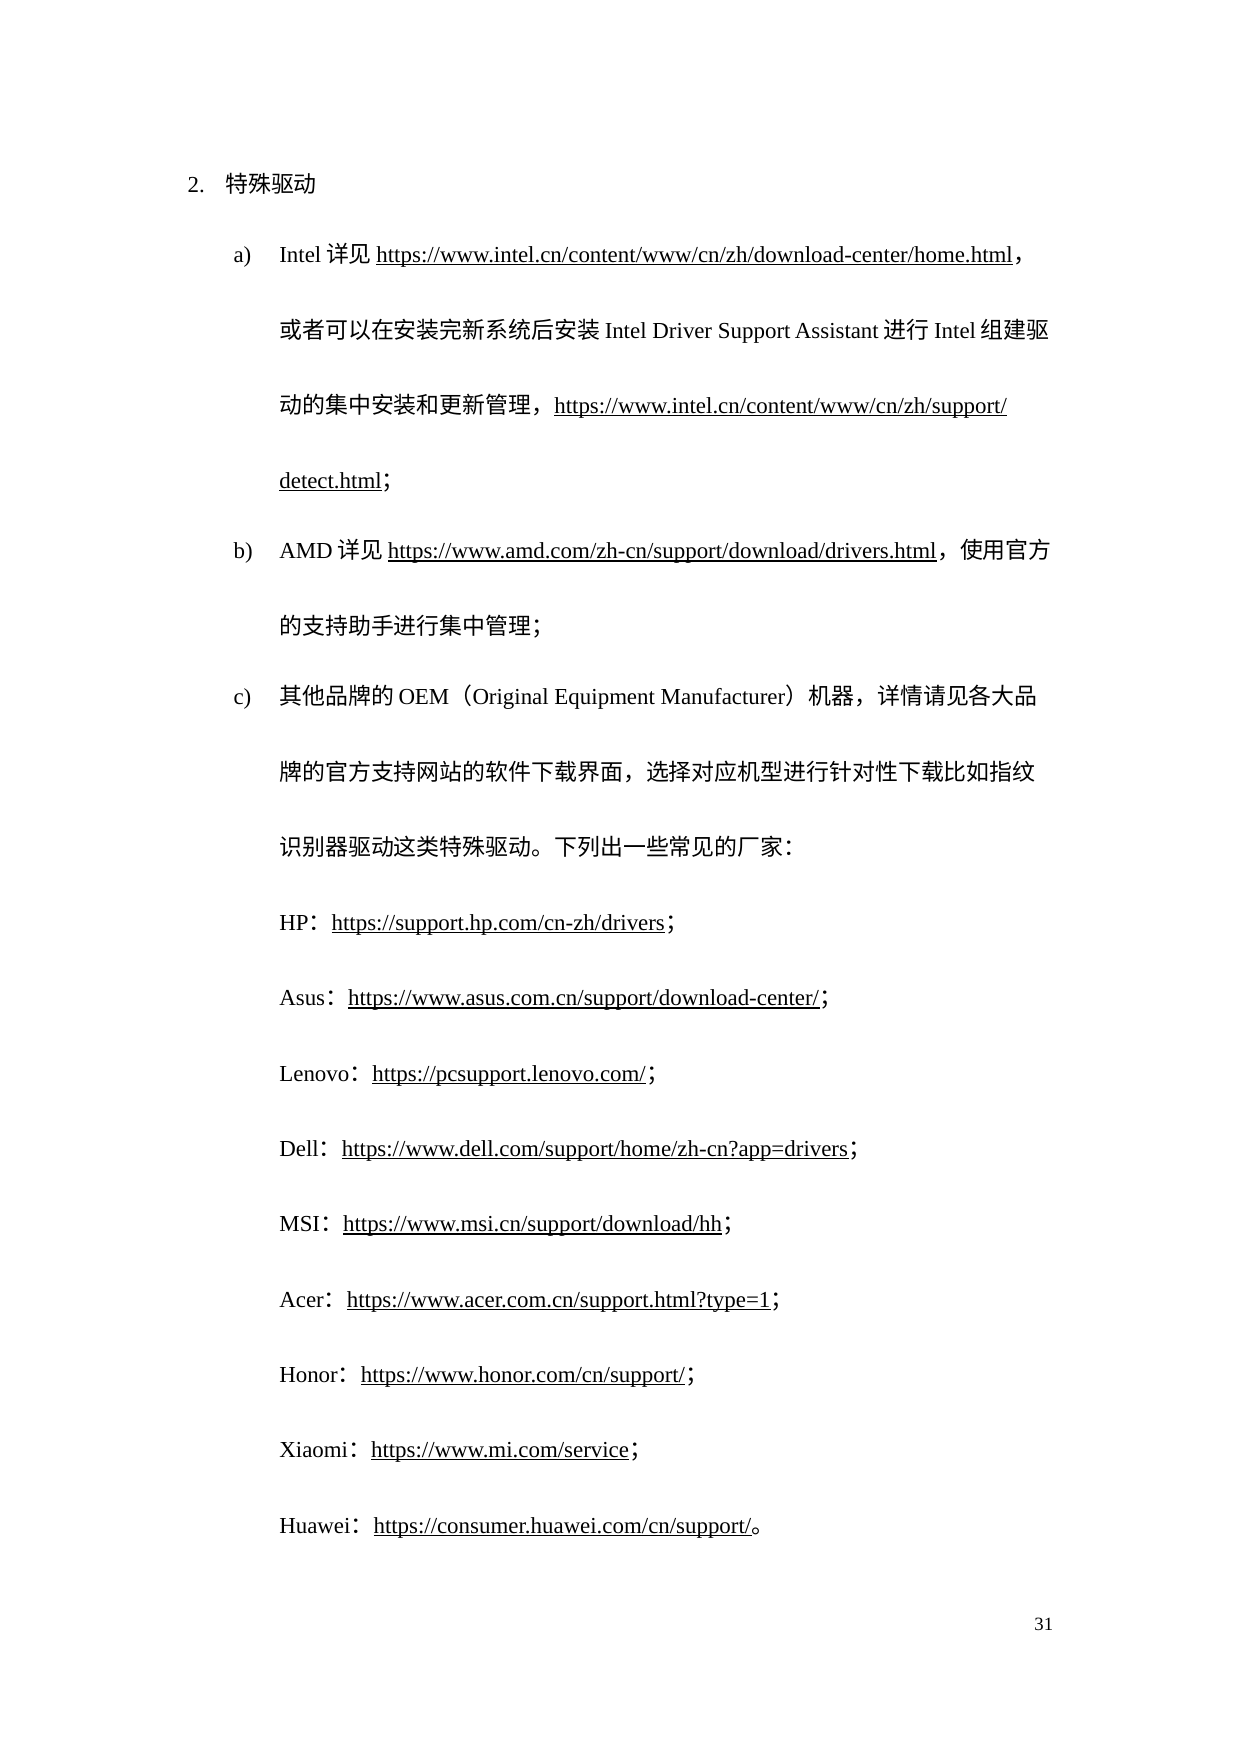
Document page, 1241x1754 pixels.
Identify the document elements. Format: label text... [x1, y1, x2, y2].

list AMD详见https://www.amd.com/zh-cn/support/download/drivers.html，使用官方的支持助手进行集中管理； [233, 517, 1053, 657]
list 其他品牌的OEM（Original Equipment Manufacturer）机器，详情请见各大品牌的官方支持网站的软件下载界面，选择对应机型进行针对性下载比如指纹识别器驱动这类特殊驱动。下列出一些常见的厂家： HP：https://support.hp.com/cn-zh/drivers； Asus：https://www.asus.com.cn/support/download-center/； Lenovo：https://pcsupport.lenovo.com/； Dell：https://www.dell.com/support/home/zh-cn?app=drivers； MSI：https://www.msi.cn/support/download/hh； Acer：https://www.acer.com.cn/support.html?type=1； Honor：https://www.honor.com/cn/support/； Xiaomi：https://www.mi.com/service； Huawei：https://consumer.huawei.com/cn/support/。 [233, 662, 1053, 1556]
list 特殊驱动 [187, 150, 1053, 215]
list Intel详见https://www.intel.cn/content/www/cn/zh/download-center/home.html，或者可以在安装完新系统后安装Intel Driver Support Assistant进行Intel组建驱动的集中安装和更新管理，https://www.intel.cn/content/www/cn/zh/support/ detect.html； [233, 220, 1053, 511]
